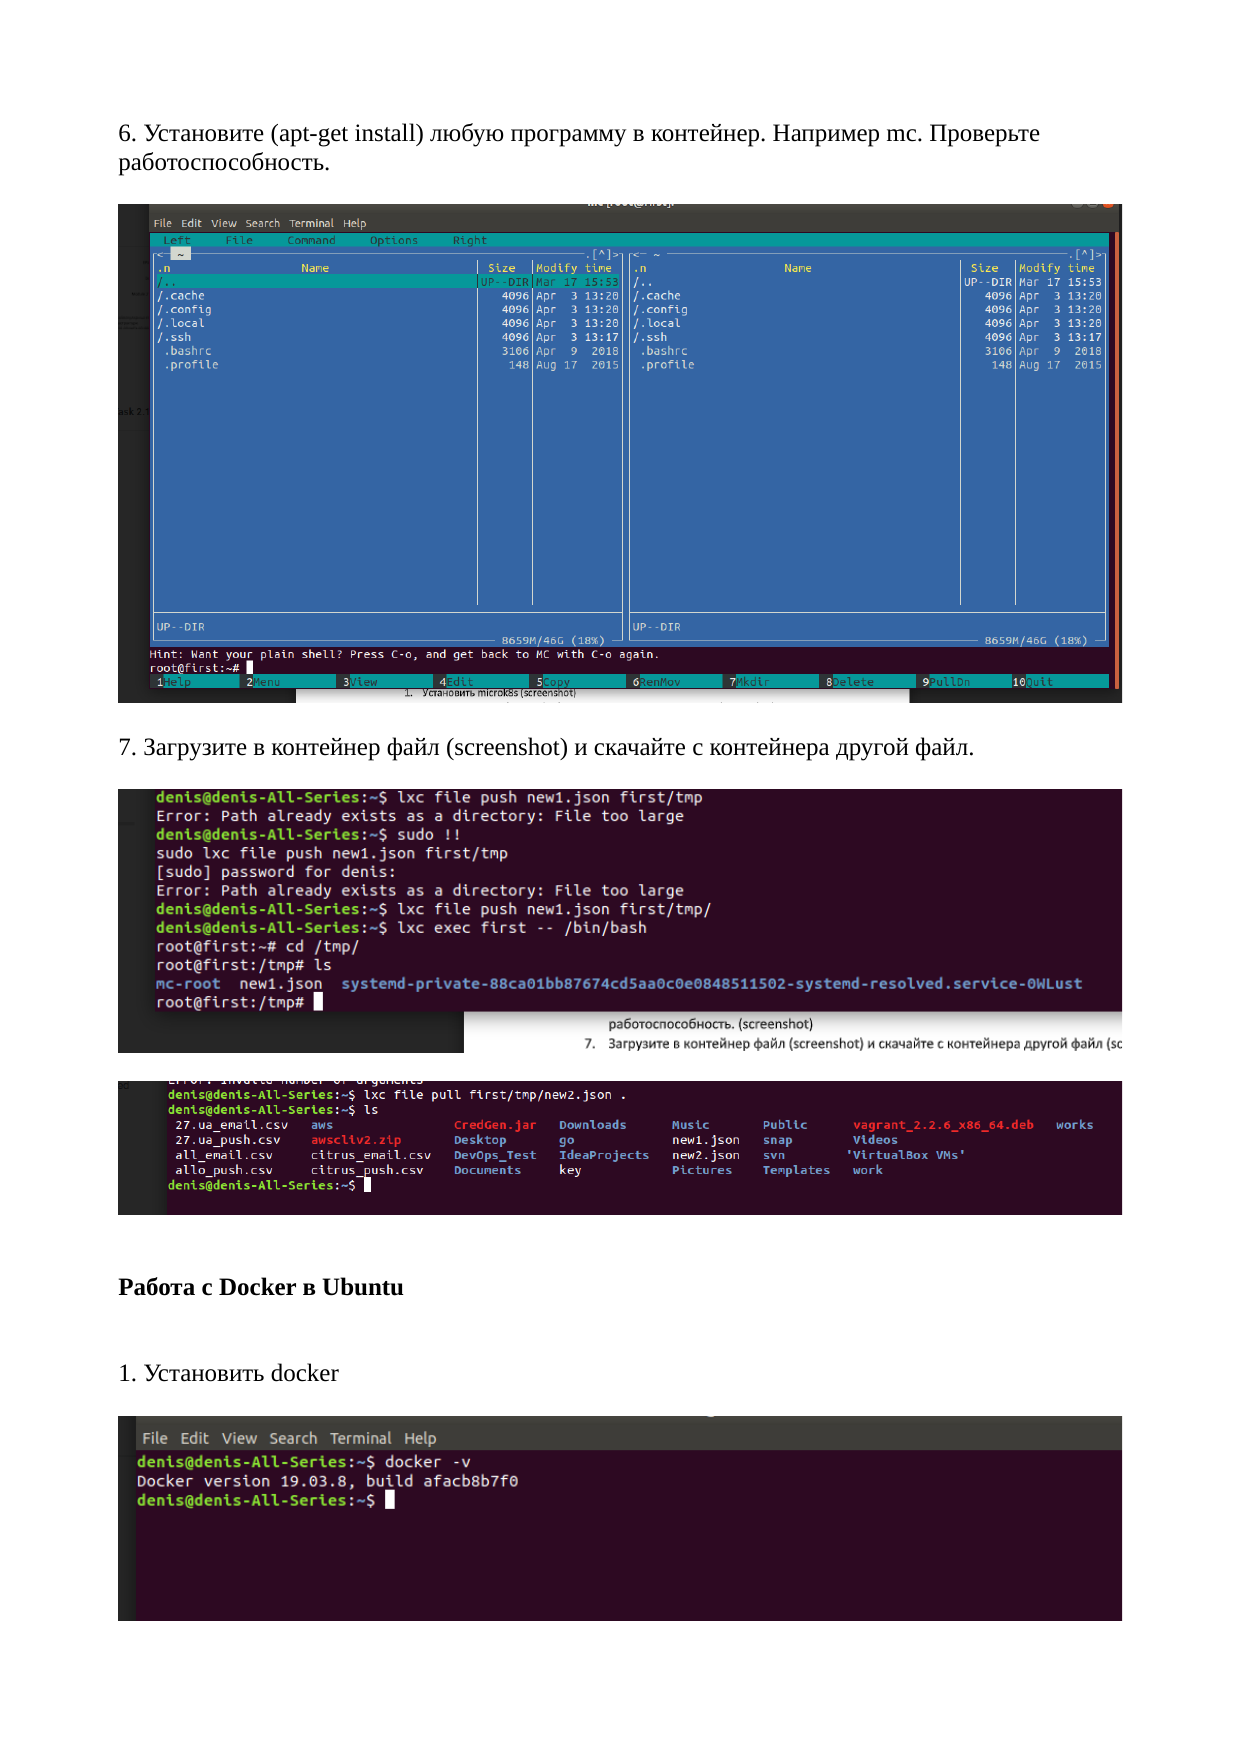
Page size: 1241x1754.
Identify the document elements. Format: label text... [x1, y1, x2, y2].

text 7. Загрузите в контейнер файл (screenshot) и скачайте с контейнера другой файл. [118, 732, 1122, 760]
text 1. Установить docker [118, 1358, 1122, 1387]
text работоспособность. [118, 147, 1122, 176]
text Работа с Docker в Ubuntu [118, 1272, 1122, 1301]
picture [118, 1416, 1123, 1621]
text 6. Установите (apt-get install) любую программу в контейнер. Например mc. Проверьте [118, 118, 1122, 147]
picture [118, 789, 1123, 1053]
picture [118, 204, 1123, 703]
picture [118, 1081, 1123, 1215]
